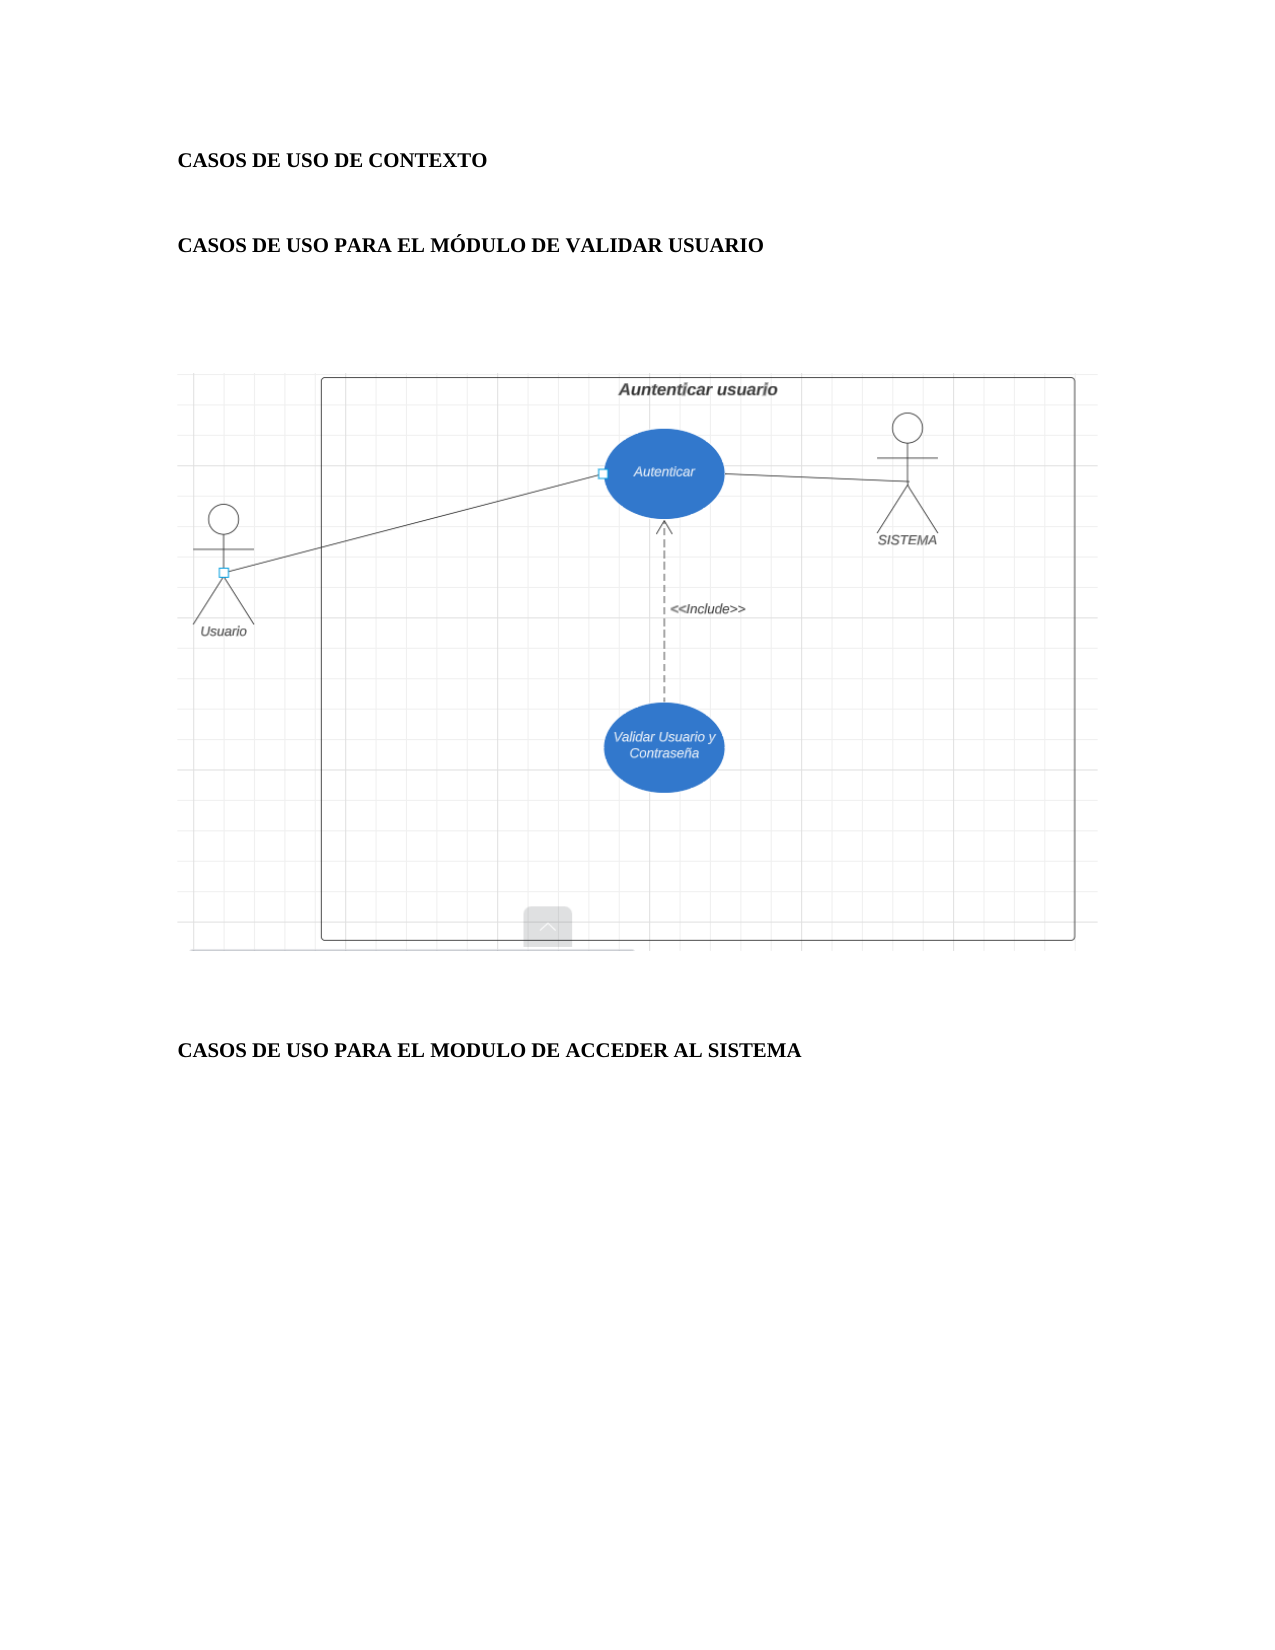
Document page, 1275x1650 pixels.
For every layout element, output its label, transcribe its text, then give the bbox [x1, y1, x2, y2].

text CASOS DE USO PARA EL MODULO DE ACCEDER AL SISTEMA [177, 1038, 1098, 1062]
text CASOS DE USO PARA EL MÓDULO DE VALIDAR USUARIO [177, 233, 1098, 257]
text CASOS DE USO DE CONTEXTO [177, 148, 1098, 172]
